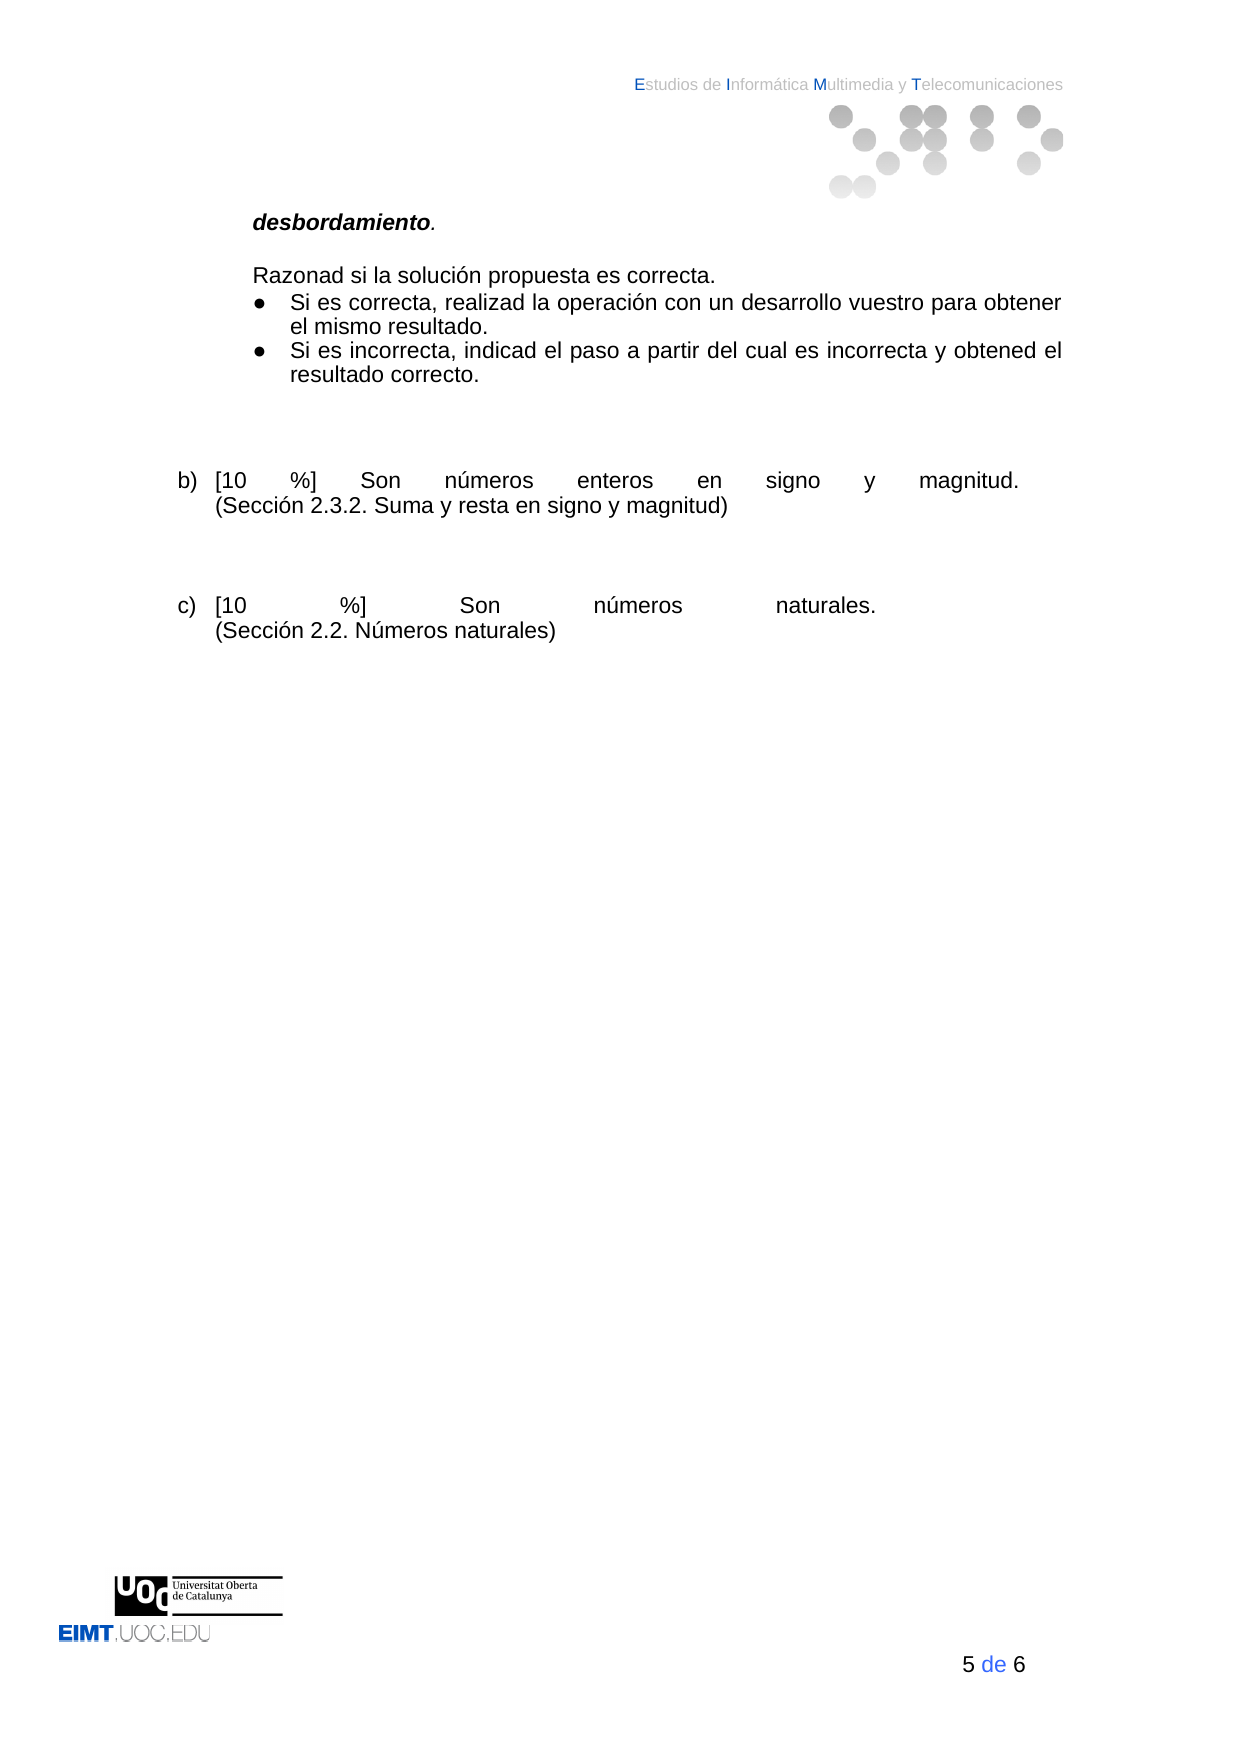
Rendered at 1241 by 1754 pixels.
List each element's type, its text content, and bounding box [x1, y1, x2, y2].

picture [829, 94, 1064, 210]
list [10 %] Son números naturales. (Sección 2.2. Números naturales) [177, 593, 1063, 644]
text Razonad si la solución propuesta es correcta. [252, 262, 1063, 288]
list Si es incorrecta, indicad el paso a partir del cual es incorrecta y obtened el resultado correcto. [252, 339, 1063, 387]
picture [59, 1567, 285, 1642]
list [10 %] Son números enteros en signo y magnitud. (Sección 2.3.2. Suma y resta en signo y magnitud) [177, 468, 1063, 518]
list Si es correcta, realizad la operación con un desarrollo vuestro para obtener el mismo resultado. [252, 291, 1063, 339]
text desbordamiento. [252, 210, 1063, 235]
